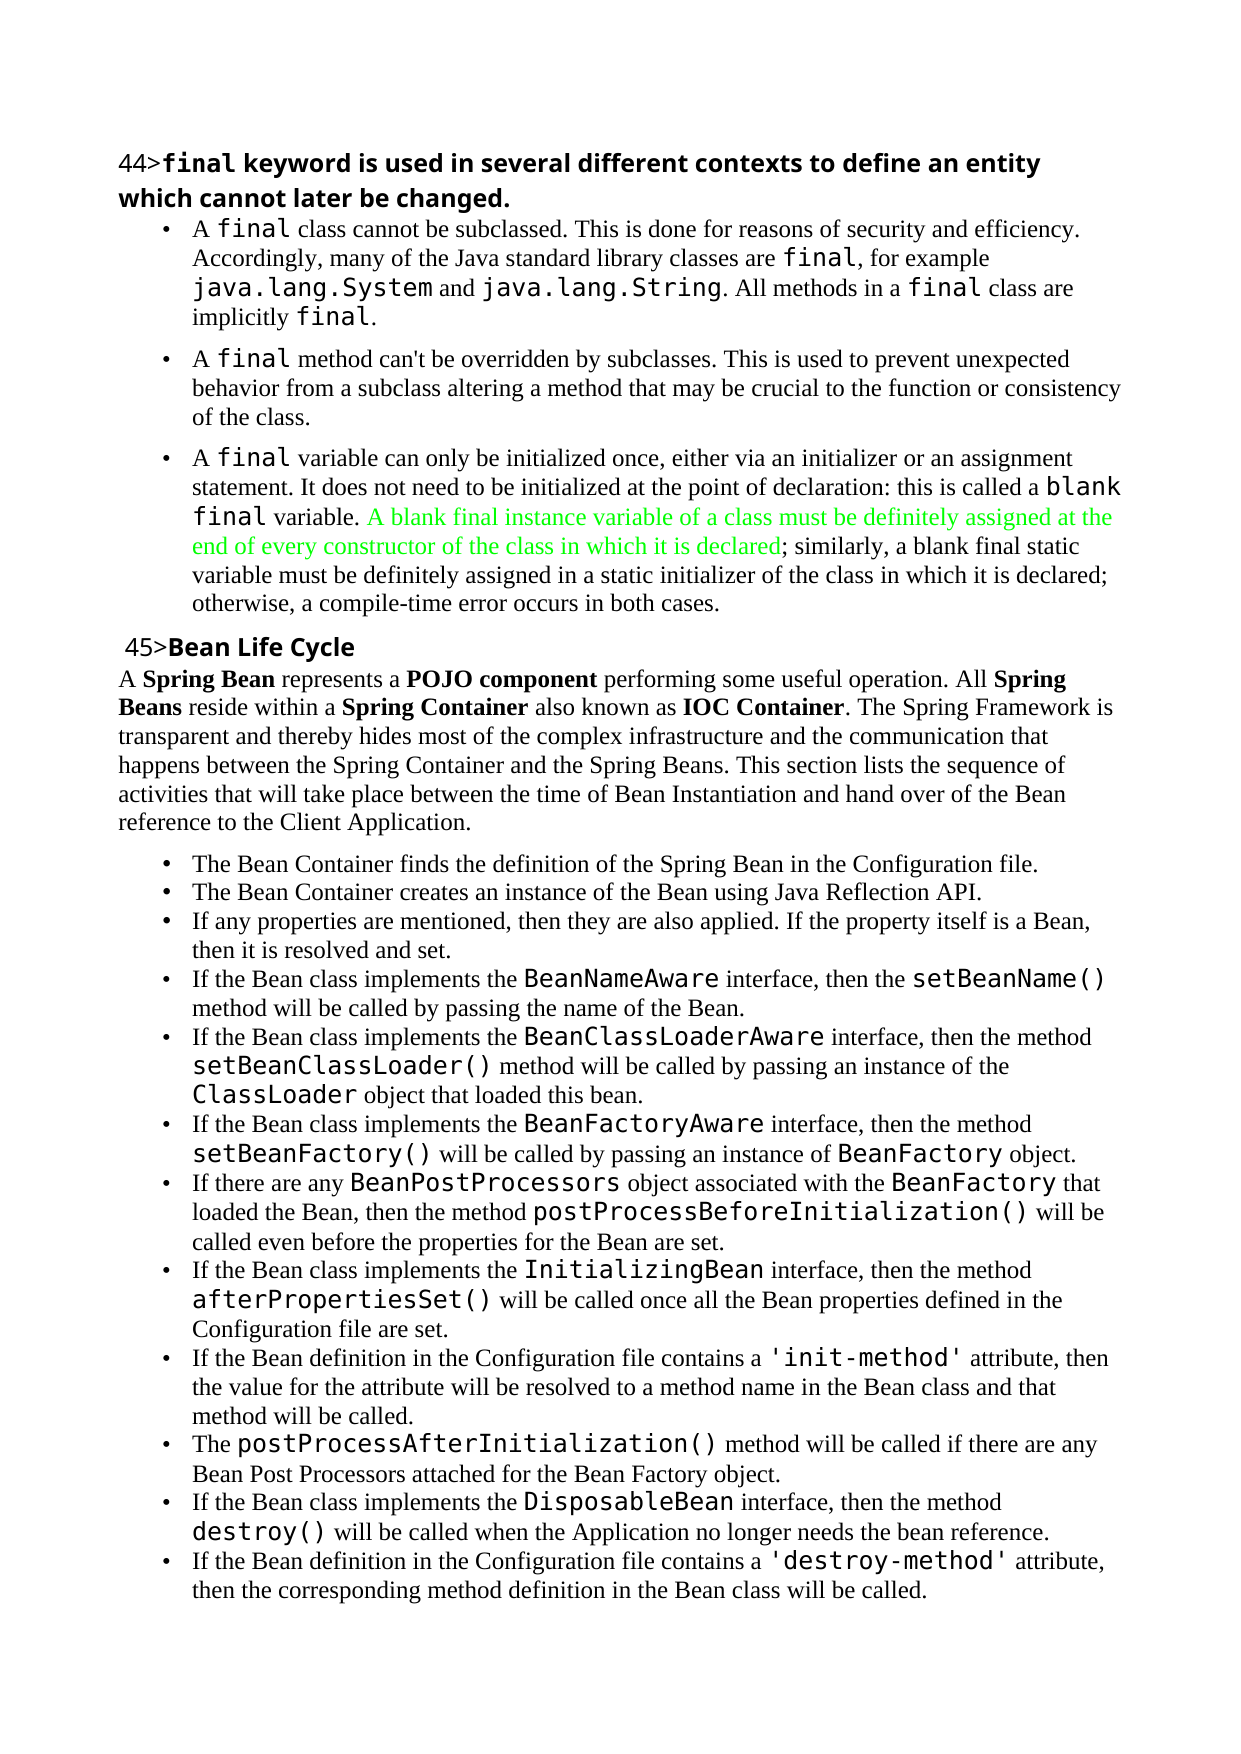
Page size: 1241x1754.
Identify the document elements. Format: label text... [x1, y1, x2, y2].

list If the Bean class implements the BeanNameAware interface, then the setBeanName() method will be called by passing the name of the Bean. [162, 964, 1122, 1022]
list If the Bean class implements the InitializingBean interface, then the method afterPropertiesSet() will be called once all the Bean properties defined in the Configuration file are set. [162, 1255, 1122, 1343]
text 44>final keyword is used in several different contexts to define an entity which cannot later be changed. [118, 146, 1122, 214]
text 45>Bean Life Cycle [118, 630, 1122, 664]
list The Bean Container finds the definition of the Spring Bean in the Configuration file. [162, 849, 1122, 877]
list If the Bean class implements the BeanFactoryAware interface, then the method setBeanFactory() will be called by passing an instance of BeanFactory object. [162, 1109, 1122, 1168]
list If the Bean definition in the Configuration file contains a 'destroy-method' attribute, then the corresponding method definition in the Bean class will be called. [162, 1546, 1122, 1604]
text A Spring Bean represents a POJO component performing some useful operation. All Spring Beans reside within a Spring Container also known as IOC Container. The Spring Framework is transparent and thereby hides most of the complex infrastructure and the communication that happens between the Spring Container and the Spring Beans. This section lists the sequence of activities that will take place between the time of Bean Instantiation and hand over of the Bean reference to the Client Application. [118, 664, 1122, 836]
list If there are any BeanPostProcessors object associated with the BeanFactory that loaded the Bean, then the method postProcessBeforeInitialization() will be called even before the properties for the Bean are set. [162, 1168, 1122, 1255]
list The Bean Container creates an instance of the Bean using Java Reflection API. [162, 877, 1122, 906]
list A final variable can only be initialized once, either via an initializer or an assignment statement. It does not need to be initialized at the point of declaration: this is called a blank final variable. A blank final instance variable of a class must be definitely assigned at the end of every constructor of the class in which it is declared; similarly, a blank final static variable must be definitely assigned in a static initializer of the class in which it is declared; otherwise, a compile-time error occurs in both cases. [162, 443, 1122, 617]
list A final method can't be overridden by subclasses. This is used to prevent unexpected behavior from a subclass altering a method that may be crucial to the function or consistency of the class. [162, 344, 1122, 431]
list If the Bean class implements the DisposableBean interface, then the method destroy() will be called when the Application no longer needs the bean reference. [162, 1487, 1122, 1546]
list The postProcessAfterInitialization() method will be called if there are any Bean Post Processors attached for the Bean Factory object. [162, 1429, 1122, 1487]
list If the Bean definition in the Configuration file contains a 'init-method' attribute, then the value for the attribute will be resolved to a method name in the Bean class and that method will be called. [162, 1343, 1122, 1429]
list If the Bean class implements the BeanClassLoaderAware interface, then the method setBeanClassLoader() method will be called by passing an instance of the ClassLoader object that loaded this bean. [162, 1022, 1122, 1109]
list If any properties are mentioned, then they are also applied. If the property itself is a Bean, then it is resolved and set. [162, 906, 1122, 964]
list A final class cannot be subclassed. This is done for reasons of security and efficiency. Accordingly, many of the Java standard library classes are final, for example java.lang.System and java.lang.String. All methods in a final class are implicitly final. [162, 214, 1122, 331]
